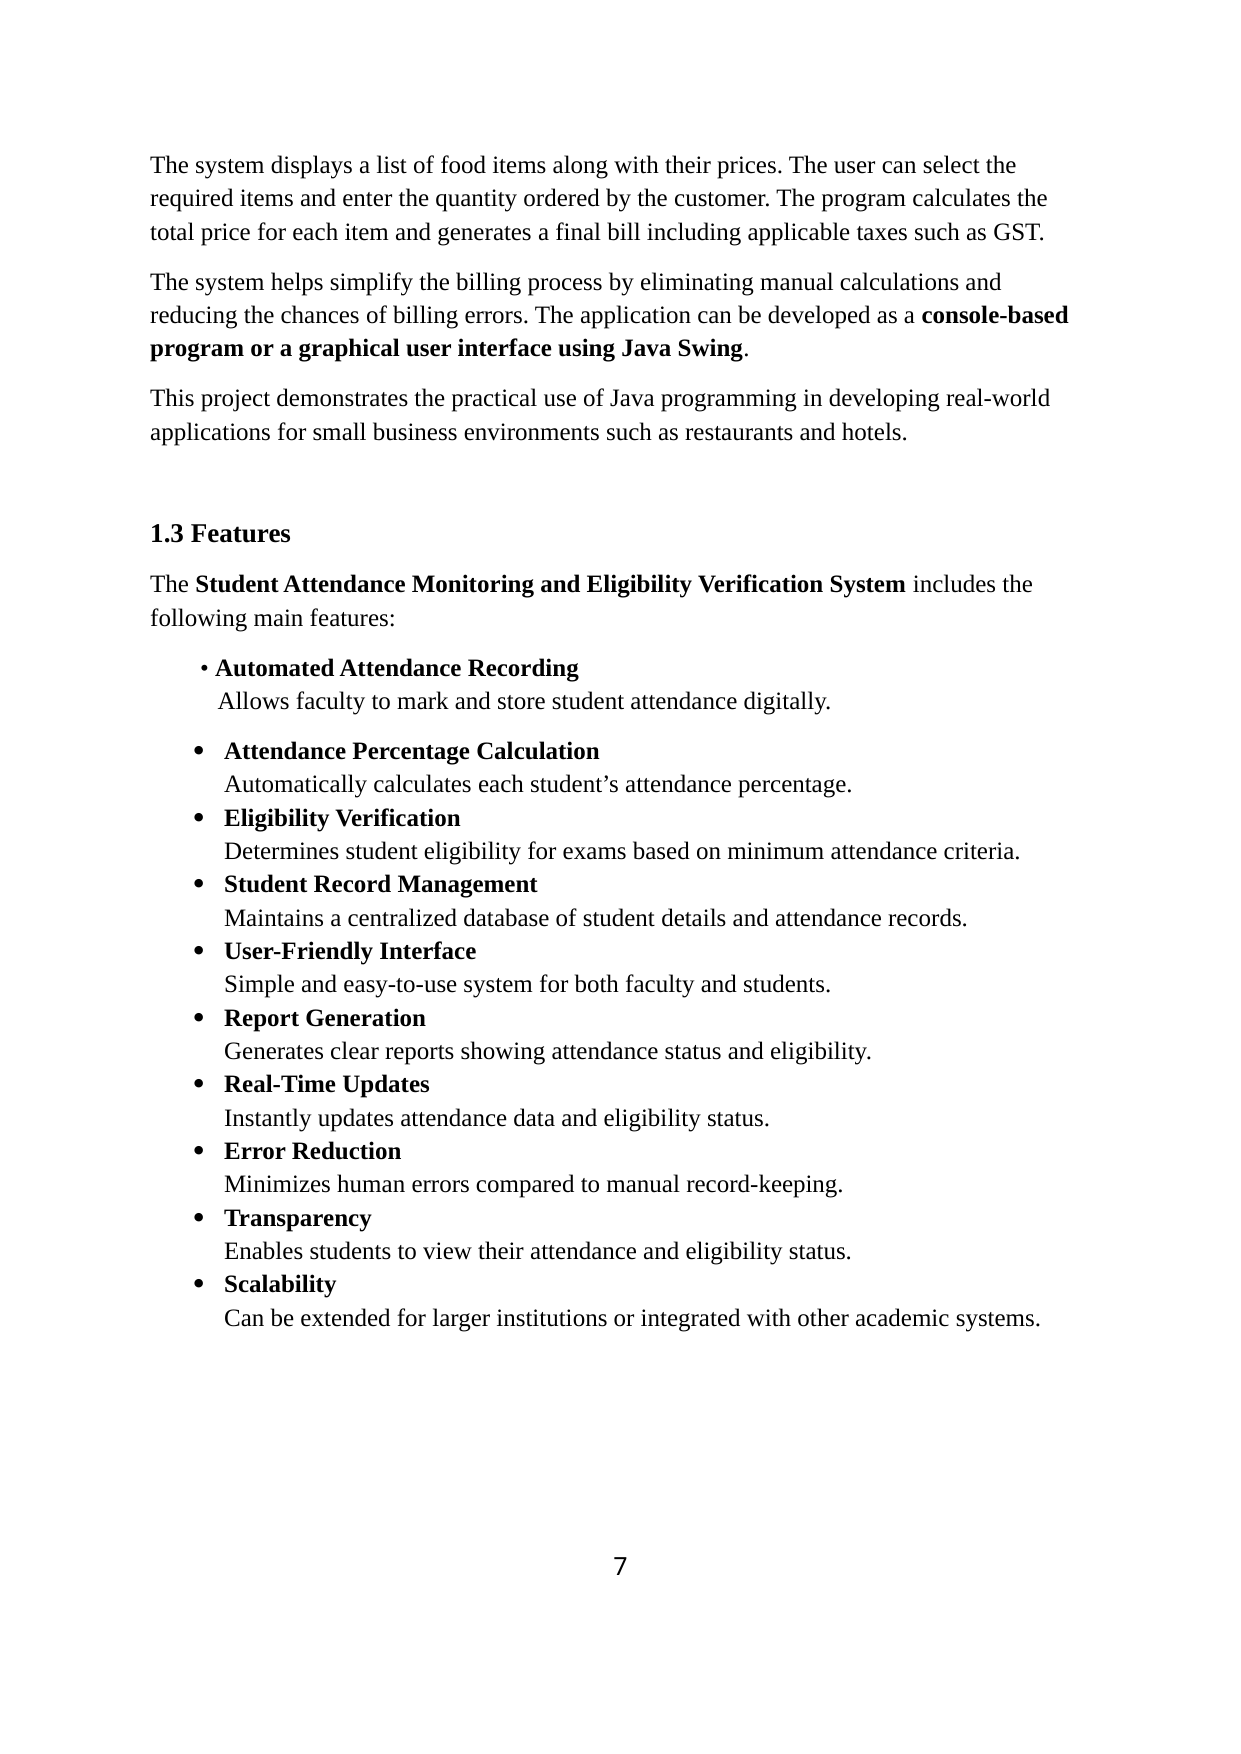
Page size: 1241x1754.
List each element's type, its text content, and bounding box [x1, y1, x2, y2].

text The system displays a list of food items along with their prices. The user can select the required items and enter the quantity ordered by the customer. The program calculates the total price for each item and generates a final bill including applicable taxes such as GST. [150, 150, 1090, 245]
text 1.3 Features [150, 517, 1090, 548]
list User-Friendly Interface Simple and easy-to-use system for both faculty and students. [194, 936, 1090, 998]
list Report Generation Generates clear reports showing attendance status and eligibility. [194, 1003, 1090, 1065]
text • Automated Attendance Recording Allows faculty to mark and store student attendance digitally. [150, 653, 1090, 715]
list Scalability Can be extended for larger institutions or integrated with other academic systems. [194, 1269, 1090, 1331]
list Error Reduction Minimizes human errors compared to manual record-keeping. [194, 1136, 1090, 1198]
list Eligibility Verification Determines student eligibility for exams based on minimum attendance criteria. [194, 803, 1090, 865]
list Attendance Percentage Calculation Automatically calculates each student’s attendance percentage. [194, 736, 1090, 798]
text The Student Attendance Monitoring and Eligibility Verification System includes the following main features: [150, 569, 1090, 631]
list Real-Time Updates Instantly updates attendance data and eligibility status. [194, 1069, 1090, 1131]
list Student Record Management Maintains a centralized database of student details and attendance records. [194, 869, 1090, 931]
text The system helps simplify the billing process by eliminating manual calculations and reducing the chances of billing errors. The application can be developed as a console-based program or a graphical user interface using Java Swing. [150, 267, 1090, 362]
text This project demonstrates the practical use of Java programming in developing real-world applications for small business environments such as restaurants and hotels. [150, 383, 1090, 445]
list Transparency Enables students to view their attendance and eligibility status. [194, 1203, 1090, 1265]
